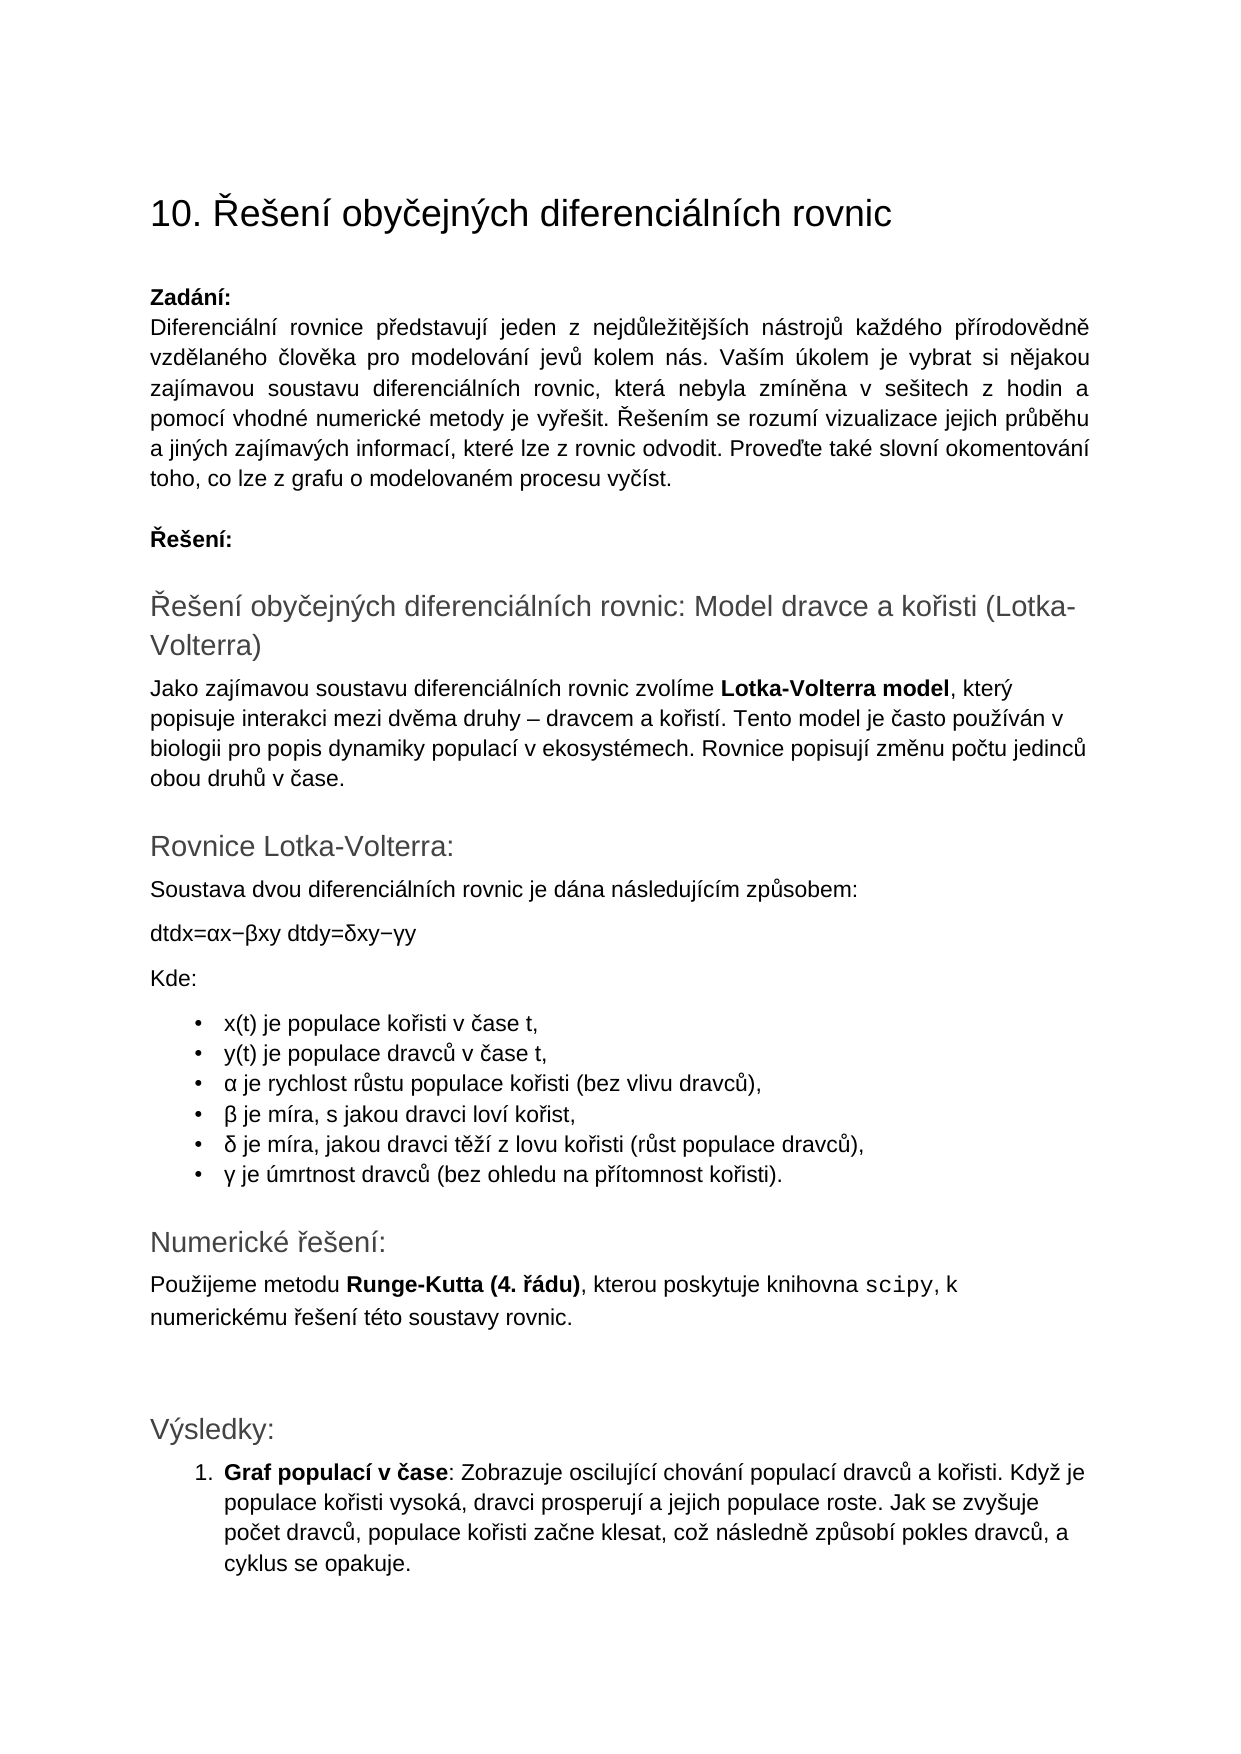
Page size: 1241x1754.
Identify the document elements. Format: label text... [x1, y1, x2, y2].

text Soustava dvou diferenciálních rovnic je dána následujícím způsobem: [150, 876, 1090, 902]
text Kde: [150, 965, 1090, 992]
subtitle Řešení obyčejných diferenciálních rovnic: Model dravce a kořisti (Lotka-Volterra) [150, 589, 1090, 661]
text Diferenciální rovnice představují jeden z nejdůležitějších nástrojů každého přírodovědně vzdělaného člověka pro modelování jevů kolem nás. Vaším úkolem je vybrat si nějakou zajímavou soustavu diferenciálních rovnic, která nebyla zmíněna v sešitech z hodin a pomocí vhodné numerické metody je vyřešit. Řešením se rozumí vizualizace jejich průběhu a jiných zajímavých informací, které lze z rovnic odvodit. Proveďte také slovní okomentování toho, co lze z grafu o modelovaném procesu vyčíst. [150, 314, 1090, 492]
subtitle Numerické řešení: [150, 1224, 1090, 1258]
subtitle Výsledky: [150, 1412, 1090, 1446]
text Jako zajímavou soustavu diferenciálních rovnic zvolíme Lotka-Volterra model, který popisuje interakci mezi dvěma druhy – dravcem a kořistí. Tento model je často používán v biologii pro popis dynamiky populací v ekosystémech. Rovnice popisují změnu počtu jedinců obou druhů v čase. [150, 674, 1090, 792]
text Řešení: [150, 526, 1090, 552]
subtitle Rovnice Lotka-Volterra: [150, 829, 1090, 862]
text Použijeme metodu Runge-Kutta (4. řádu), kterou poskytuje knihovna scipy, k numerickému řešení této soustavy rovnic. [150, 1271, 1090, 1330]
subtitle 10. Řešení obyčejných diferenciálních rovnic [150, 192, 1090, 235]
list y(t) je populace dravců v čase t, [194, 1040, 1090, 1067]
text Zadání: [150, 284, 1090, 310]
text dtdx​=αx−βxy dtdy​=δxy−γy [150, 920, 1090, 947]
list Graf populací v čase: Zobrazuje oscilující chování populací dravců a kořisti. Když je populace kořisti vysoká, dravci prosperují a jejich populace roste. Jak se zvyšuje počet dravců, populace kořisti začne klesat, což následně způsobí pokles dravců, a cyklus se opakuje. [194, 1459, 1090, 1576]
list α je rychlost růstu populace kořisti (bez vlivu dravců), [194, 1070, 1090, 1097]
list β je míra, s jakou dravci loví kořist, [194, 1101, 1090, 1127]
list γ je úmrtnost dravců (bez ohledu na přítomnost kořisti). [194, 1161, 1090, 1187]
list x(t) je populace kořisti v čase t, [194, 1010, 1090, 1036]
list δ je míra, jakou dravci těží z lovu kořisti (růst populace dravců), [194, 1131, 1090, 1157]
